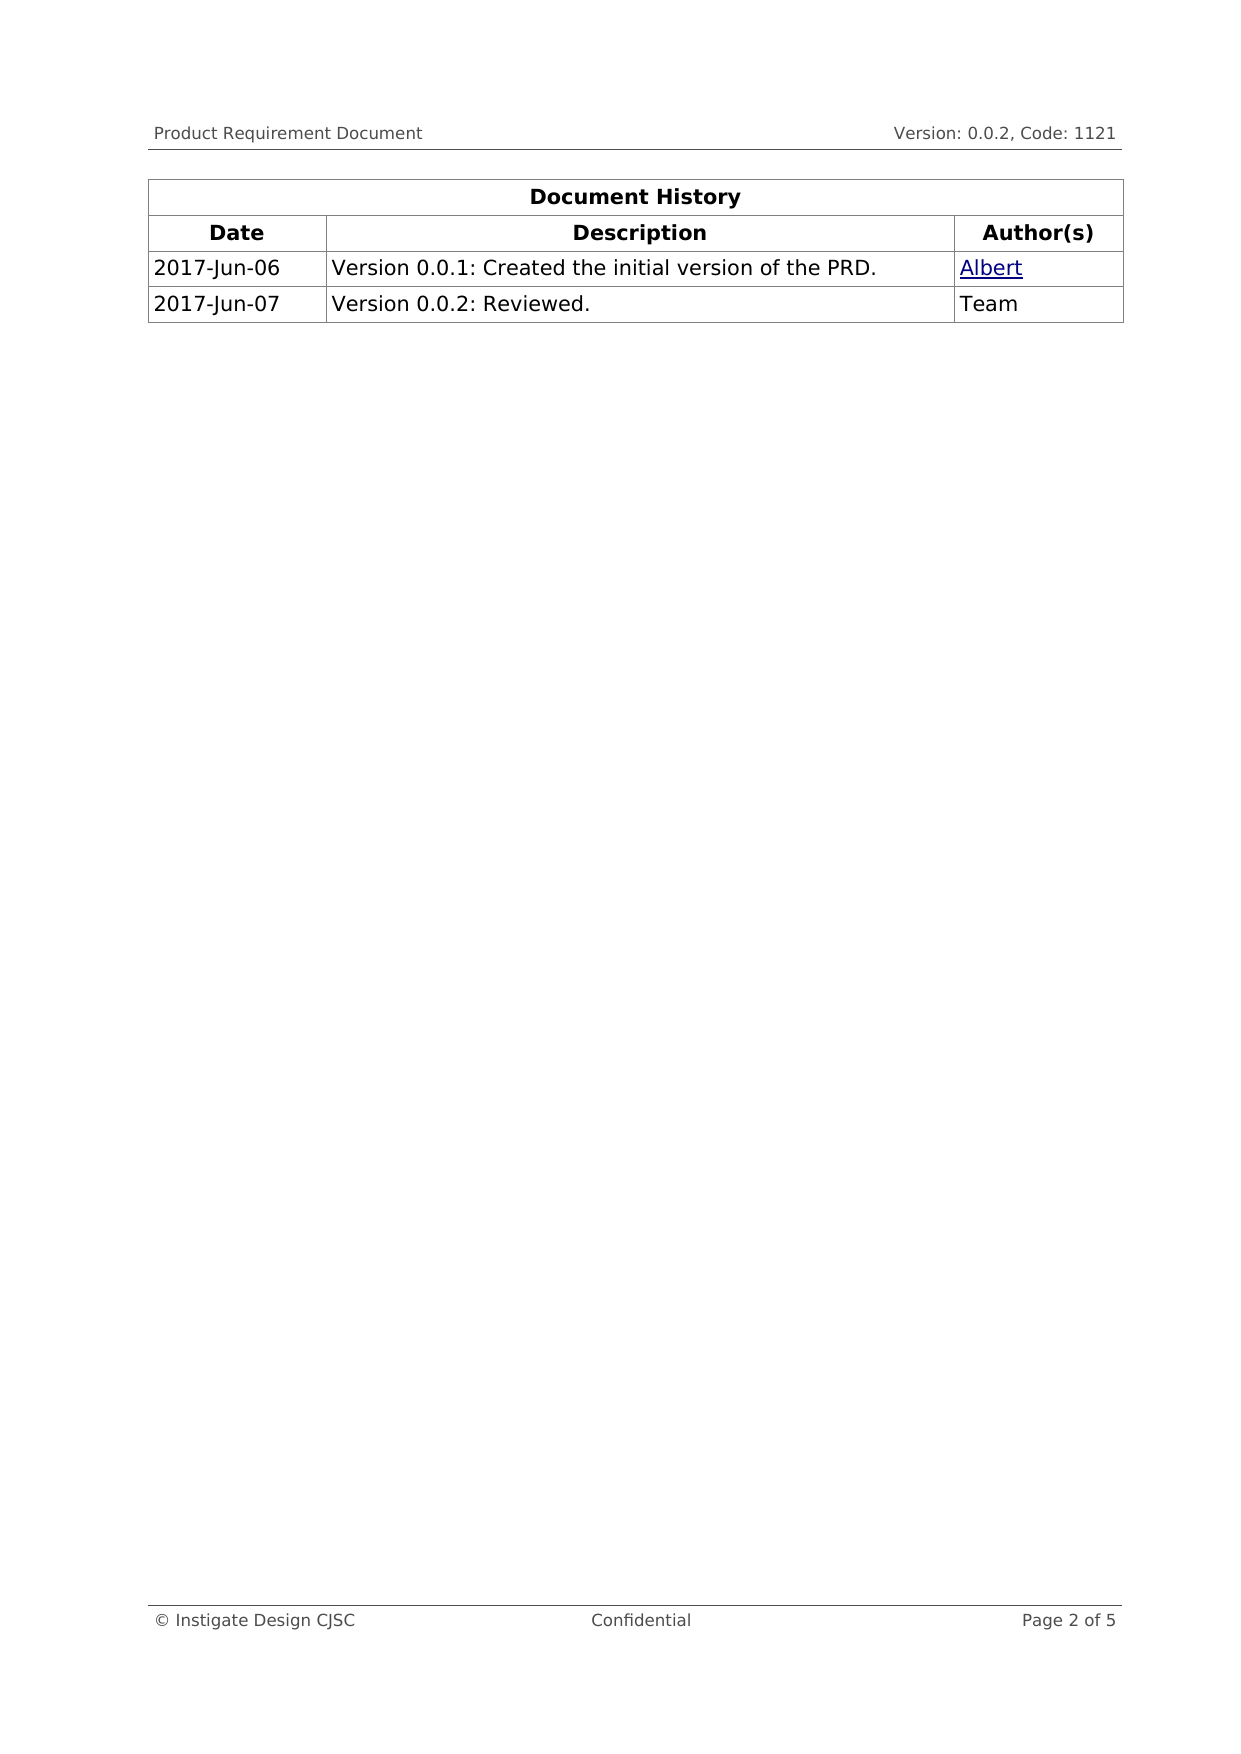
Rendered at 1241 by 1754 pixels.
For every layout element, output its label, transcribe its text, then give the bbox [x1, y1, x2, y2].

table_cell Version 0.0.1: Created the initial version of the PRD. [327, 252, 954, 286]
table_cell Author(s) [955, 216, 1123, 251]
table_cell Version 0.0.2: Reviewed. [327, 287, 954, 322]
table_cell Team [955, 287, 1123, 322]
table_cell Date [149, 216, 326, 251]
table_cell Albert [955, 252, 1123, 286]
table_header Document History [149, 180, 1123, 215]
table_cell Description [327, 216, 954, 251]
table_cell 2017-Jun-07 [149, 287, 326, 322]
table_cell 2017-Jun-06 [149, 252, 326, 286]
